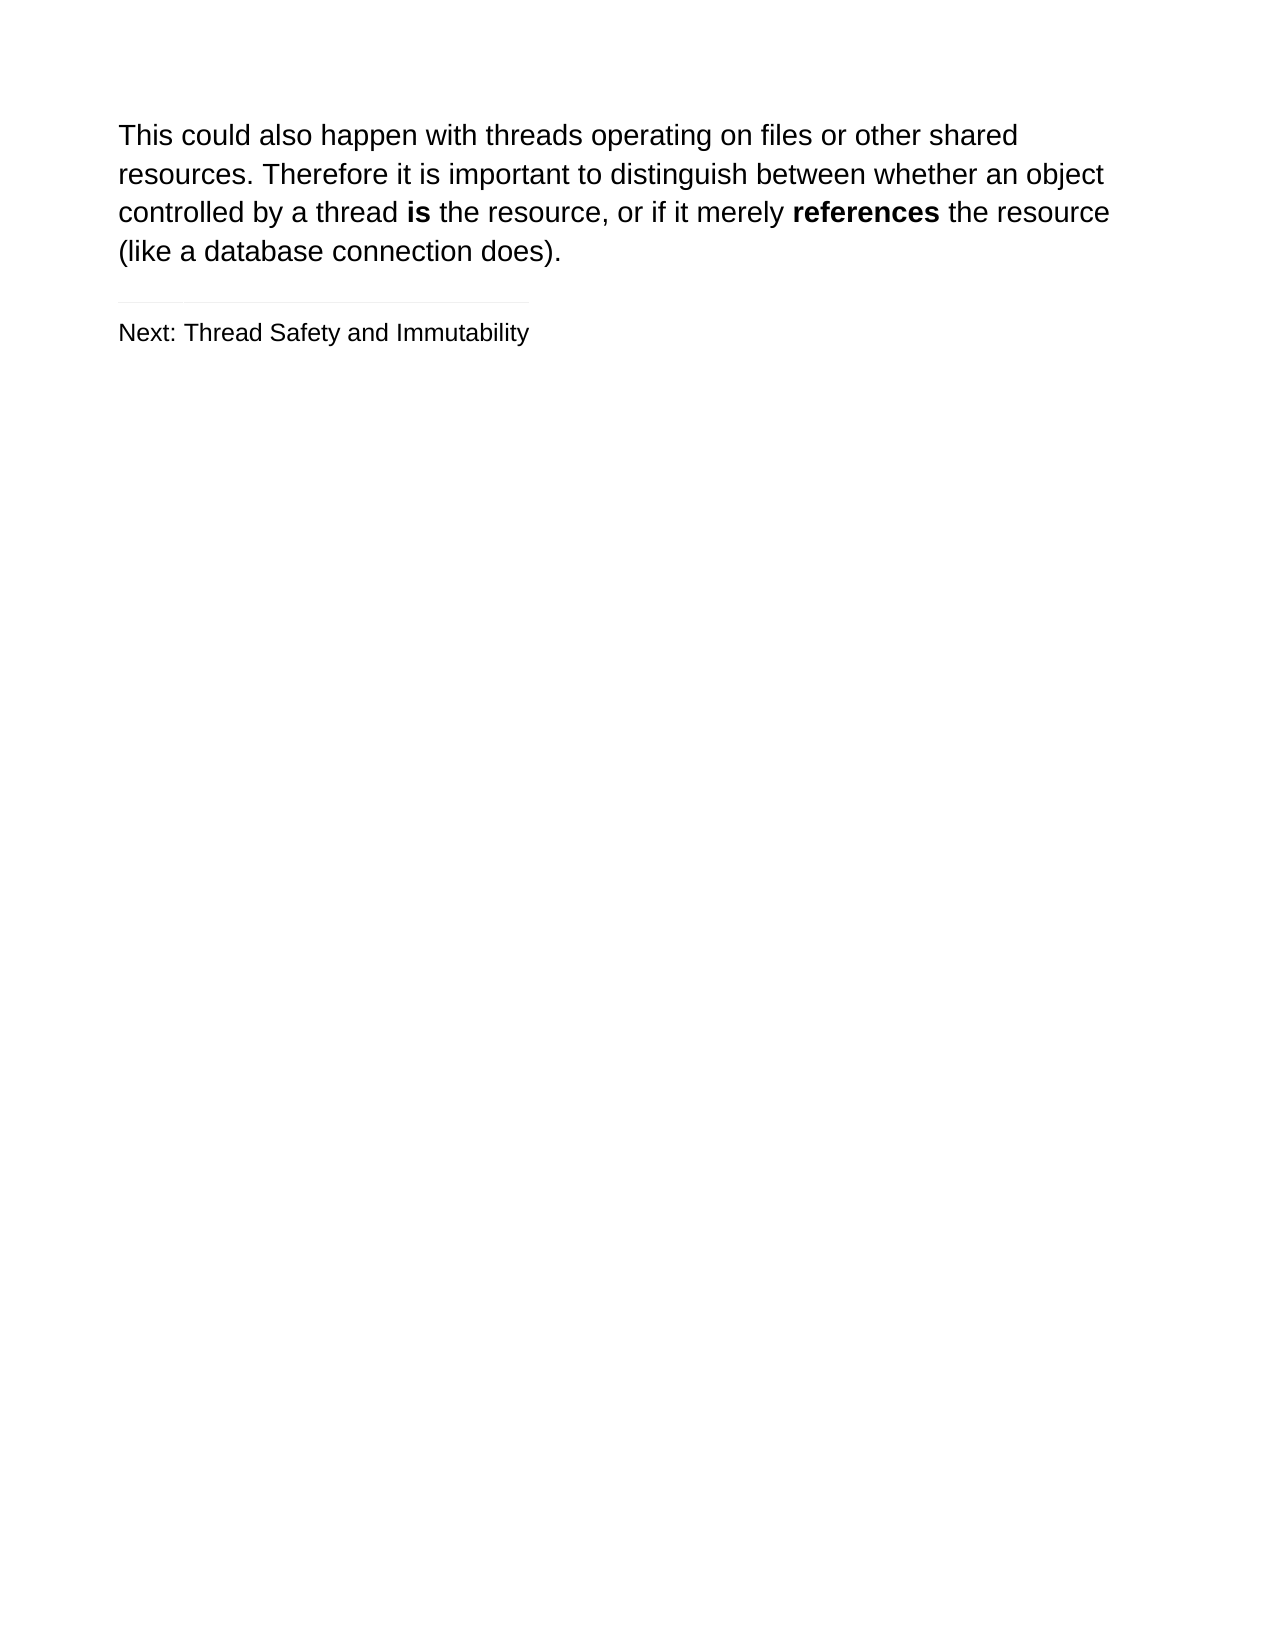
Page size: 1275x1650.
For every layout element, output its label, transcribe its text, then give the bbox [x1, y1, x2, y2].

text Next: Thread Safety and Immutability [118, 302, 1157, 346]
text This could also happen with threads operating on files or other shared resources. Therefore it is important to distinguish between whether an object controlled by a thread is the resource, or if it merely references the resource (like a database connection does). [118, 118, 1157, 267]
